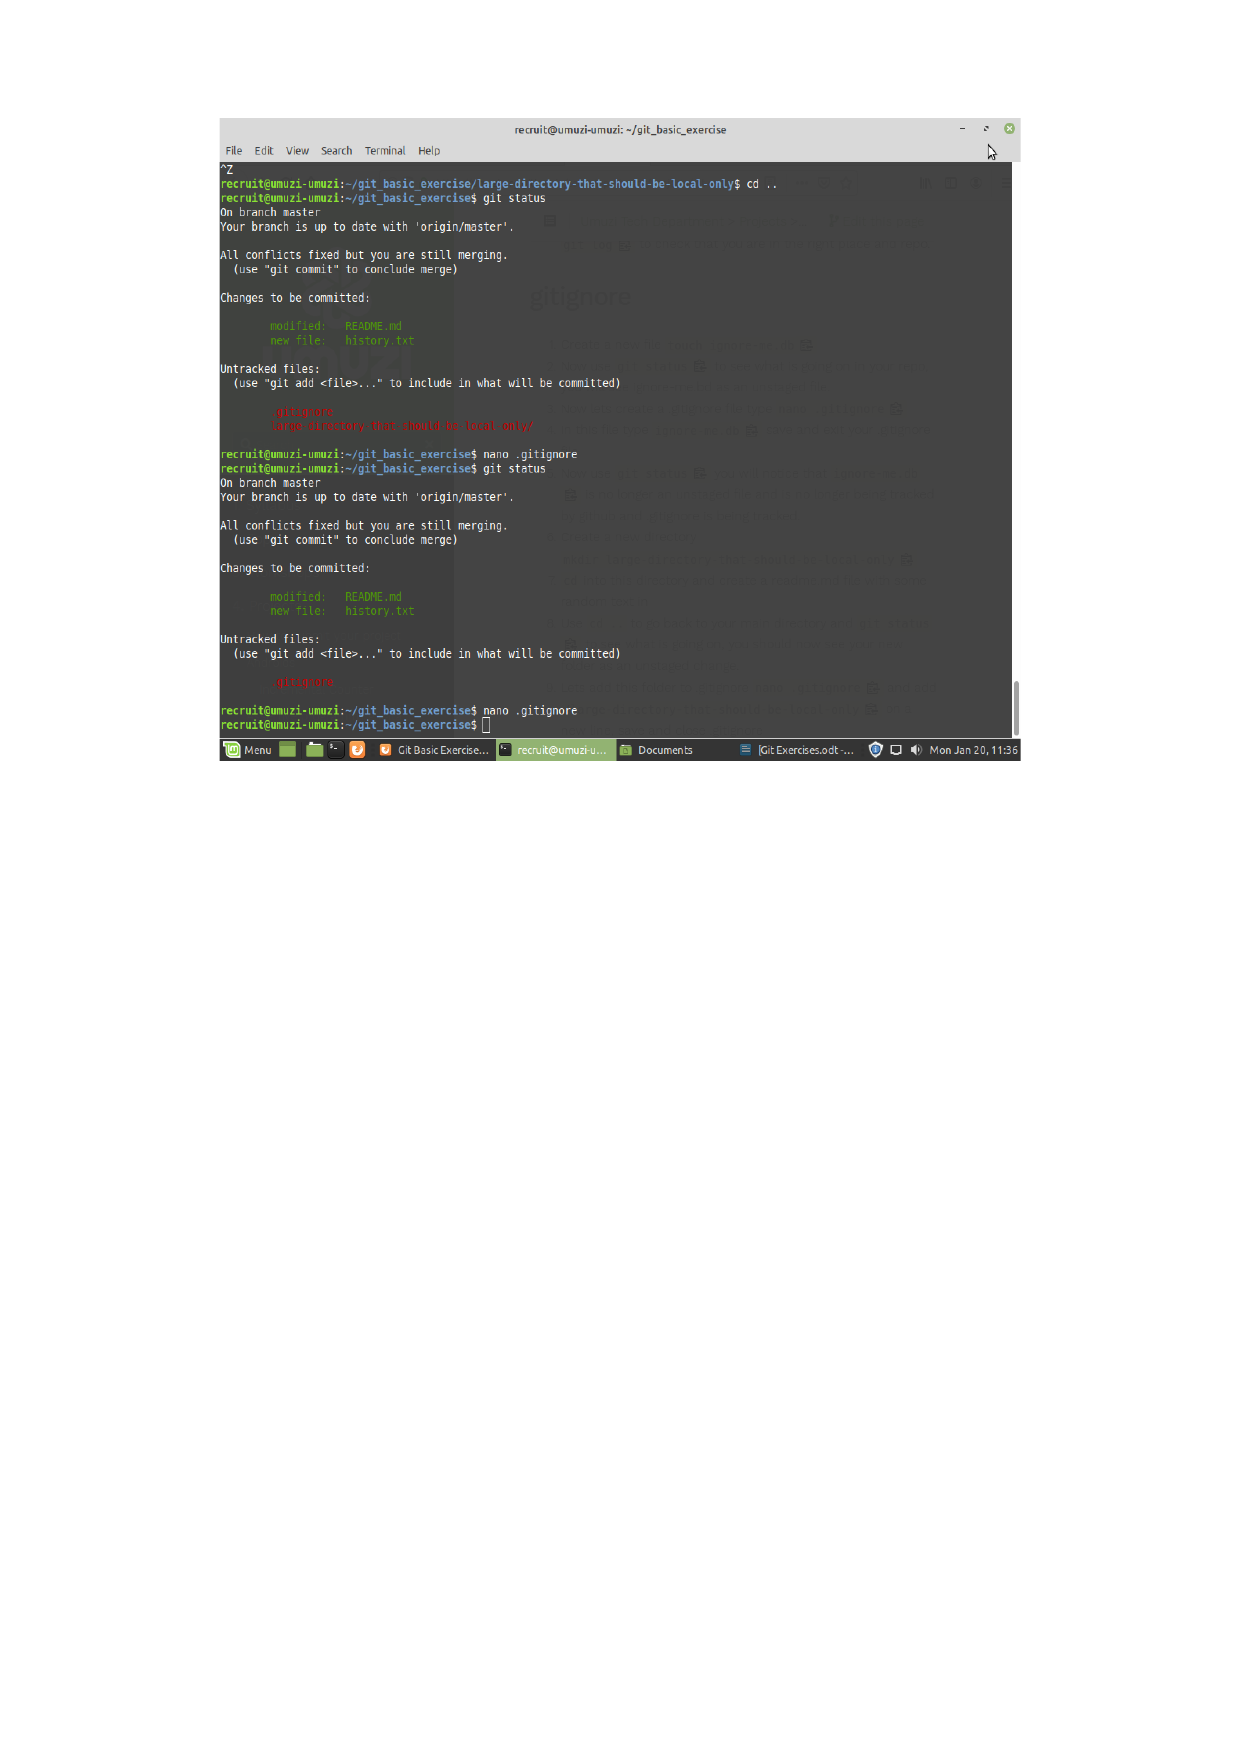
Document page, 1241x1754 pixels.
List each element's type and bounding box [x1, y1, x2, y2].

picture [219, 118, 1021, 761]
